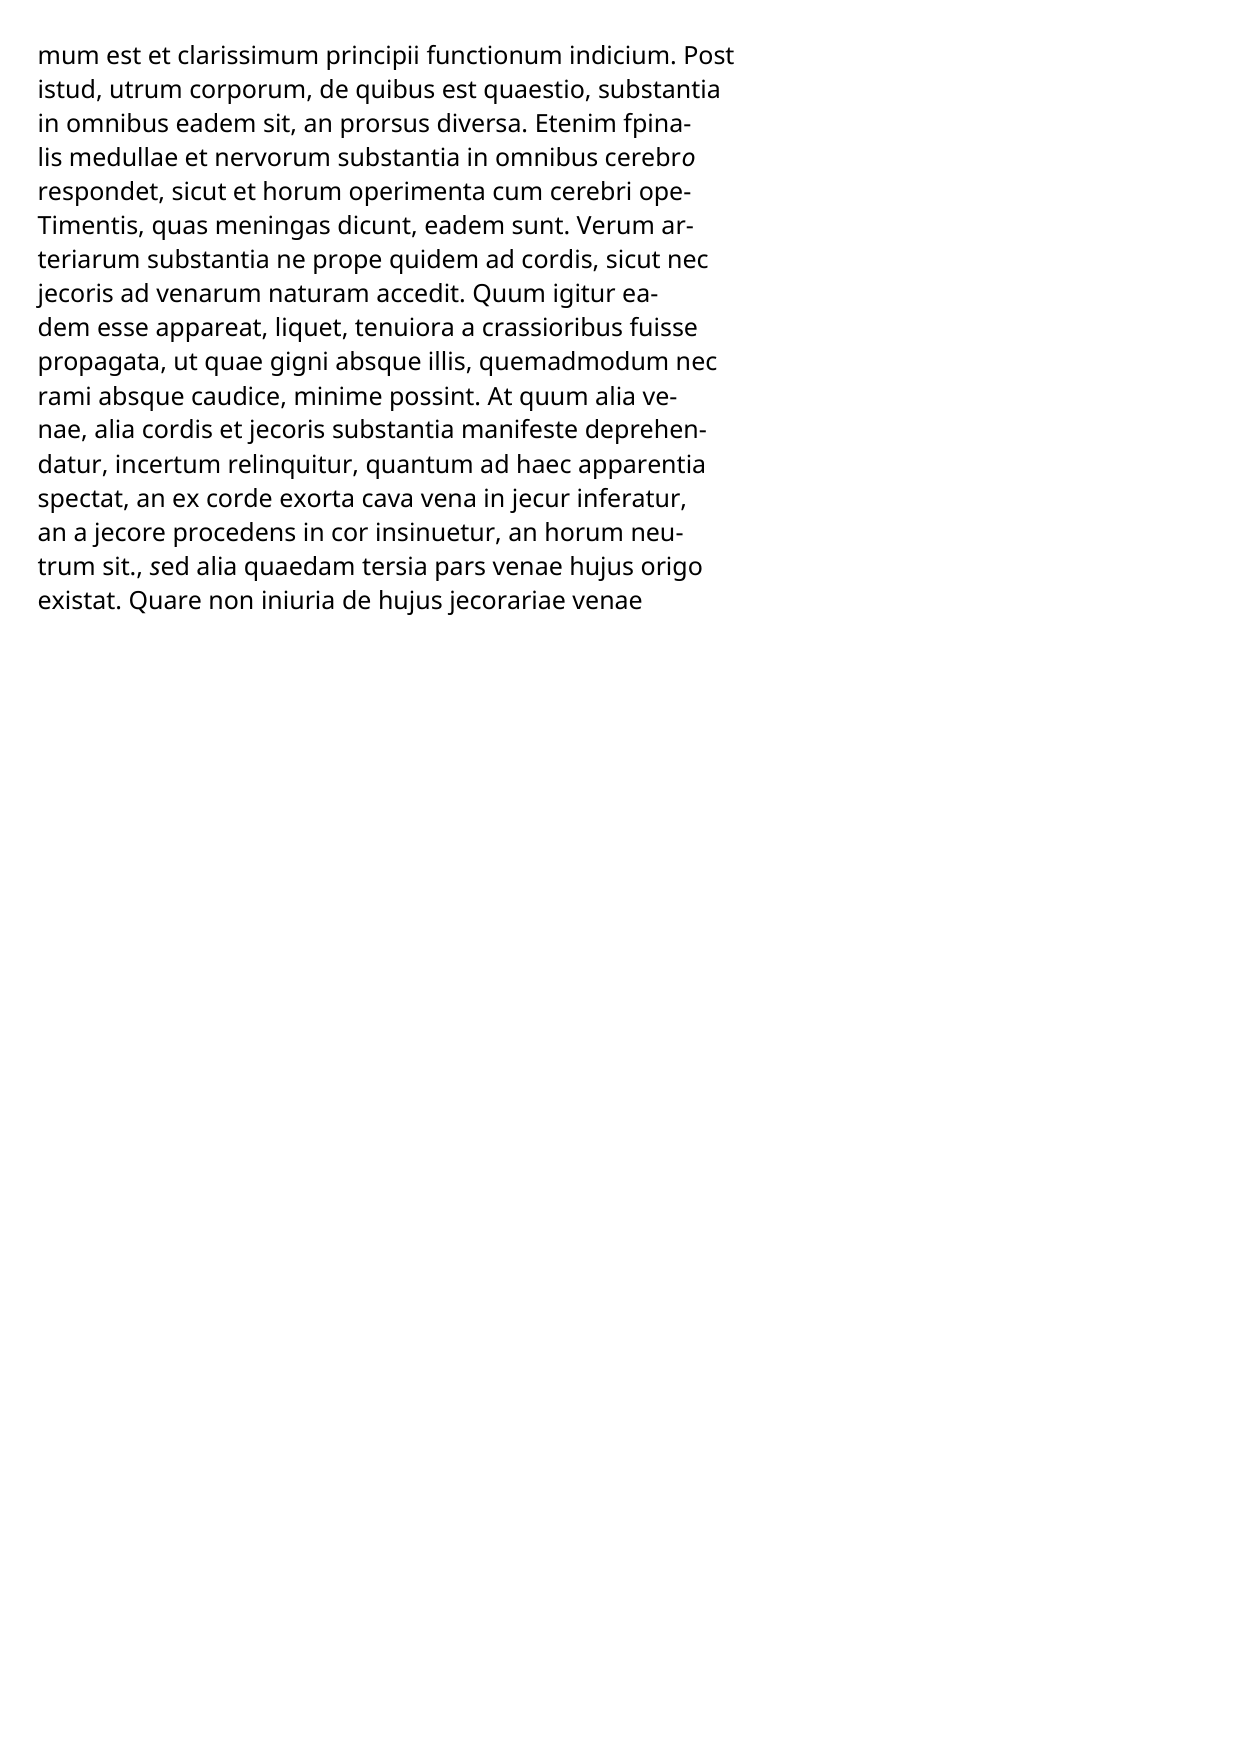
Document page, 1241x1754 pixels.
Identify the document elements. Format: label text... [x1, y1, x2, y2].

text mum est et clarissimum principii functionum indicium. Post istud, utrum corporum, de quibus est quaestio, substantia in omnibus eadem sit, an prorsus diversa. Etenim fpina- lis medullae et nervorum substantia in omnibus cerebro respondet, sicut et horum operimenta cum cerebri ope- Timentis, quas meningas dicunt, eadem sunt. Verum ar- teriarum substantia ne prope quidem ad cordis, sicut nec jecoris ad venarum naturam accedit. Quum igitur ea- dem esse appareat, liquet, tenuiora a crassioribus fuisse propagata, ut quae gigni absque illis, quemadmodum nec rami absque caudice, minime possint. At quum alia ve- nae, alia cordis et jecoris substantia manifeste deprehen- datur, incertum relinquitur, quantum ad haec apparentia spectat, an ex corde exorta cava vena in jecur inferatur, an a jecore procedens in cor insinuetur, an horum neu- trum sit., sed alia quaedam tersia pars venae hujus origo existat. Quare non iniuria de hujus jecorariae venae [37, 37, 1203, 617]
